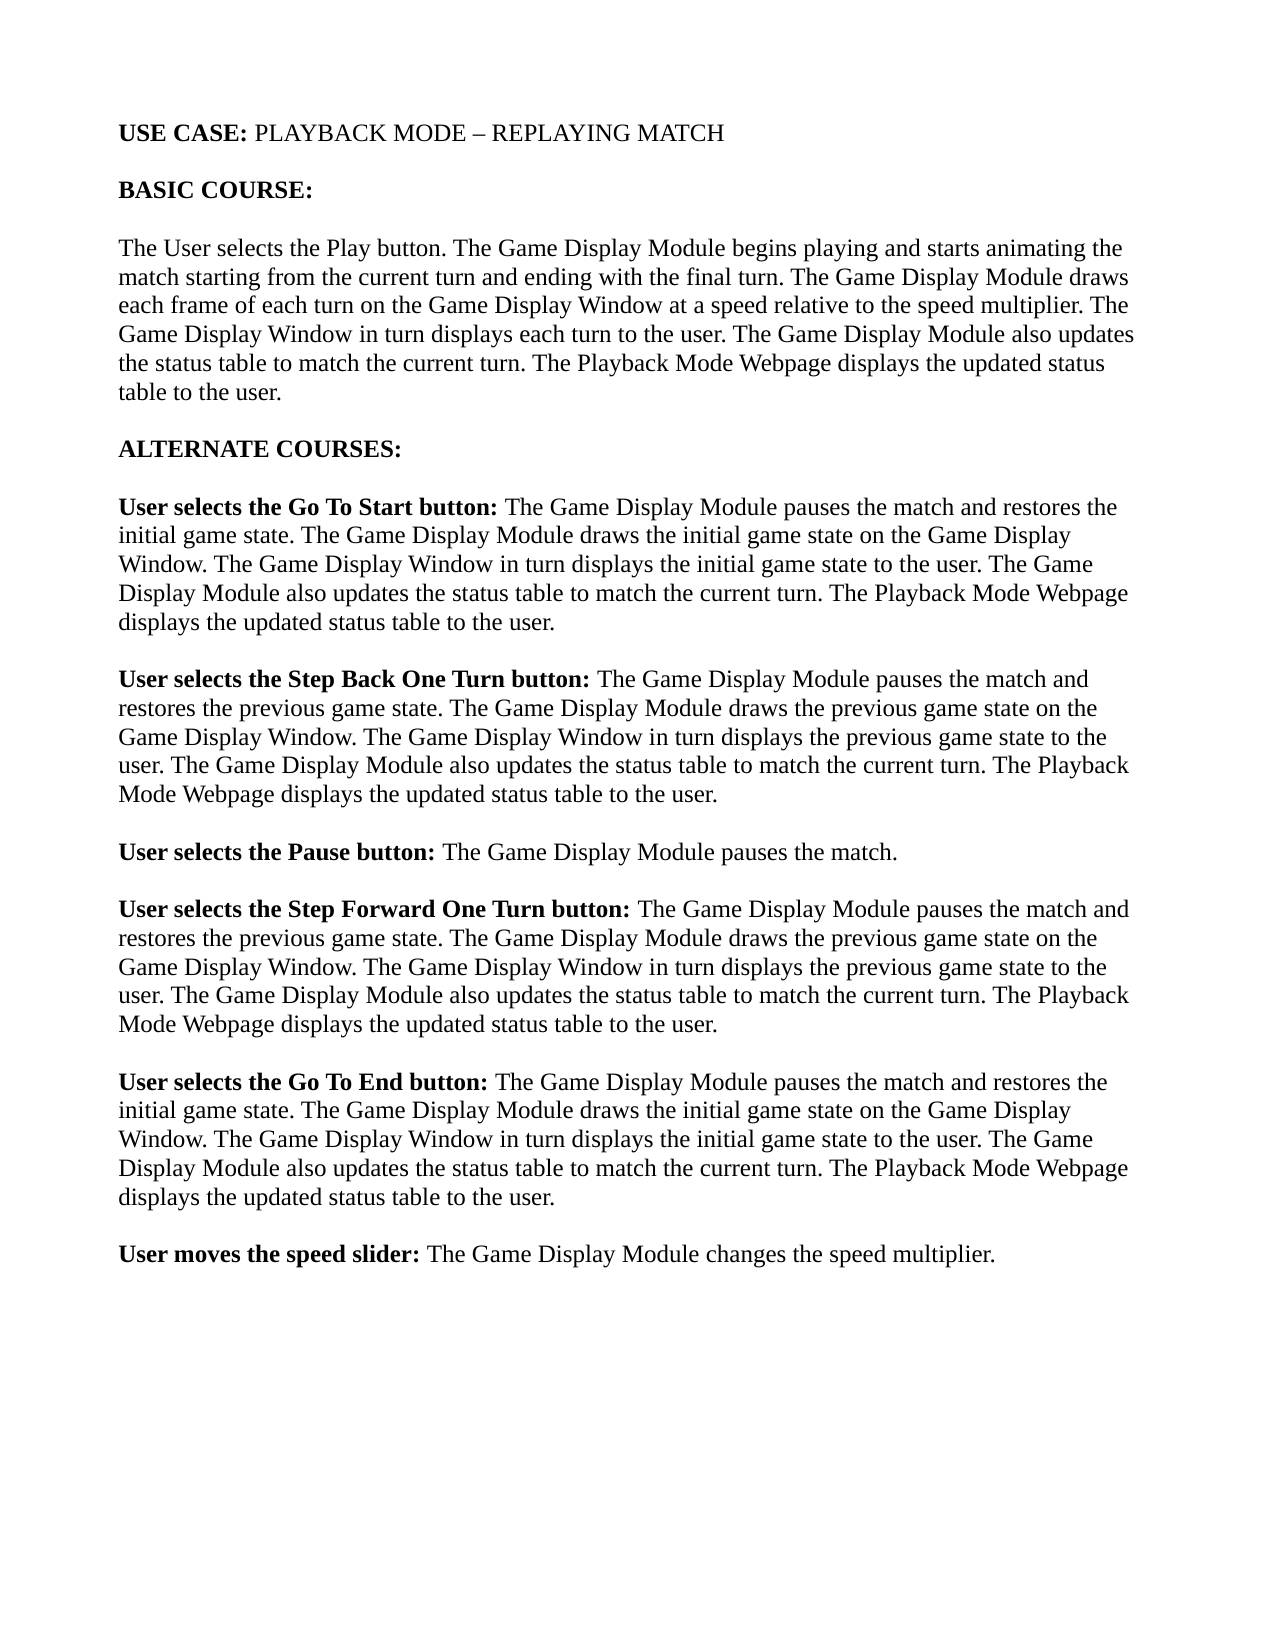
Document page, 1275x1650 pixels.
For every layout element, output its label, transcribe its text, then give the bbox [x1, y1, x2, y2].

text User selects the Step Forward One Turn button: The Game Display Module pauses the match and restores the previous game state. The Game Display Module draws the previous game state on the Game Display Window. The Game Display Window in turn displays the previous game state to the user. The Game Display Module also updates the status table to match the current turn. The Playback Mode Webpage displays the updated status table to the user. [118, 894, 1157, 1038]
text User selects the Step Back One Turn button: The Game Display Module pauses the match and restores the previous game state. The Game Display Module draws the previous game state on the Game Display Window. The Game Display Window in turn displays the previous game state to the user. The Game Display Module also updates the status table to match the current turn. The Playback Mode Webpage displays the updated status table to the user. [118, 664, 1157, 808]
text User selects the Go To Start button: The Game Display Module pauses the match and restores the initial game state. The Game Display Module draws the initial game state on the Game Display Window. The Game Display Window in turn displays the initial game state to the user. The Game Display Module also updates the status table to match the current turn. The Playback Mode Webpage displays the updated status table to the user. [118, 492, 1157, 636]
text USE CASE: PLAYBACK MODE – REPLAYING MATCH [118, 118, 1157, 147]
text User selects the Pause button: The Game Display Module pauses the match. [118, 837, 1157, 866]
text User moves the speed slider: The Game Display Module changes the speed multiplier. [118, 1239, 1157, 1268]
text BASIC COURSE: [118, 176, 1157, 204]
text The User selects the Play button. The Game Display Module begins playing and starts animating the match starting from the current turn and ending with the final turn. The Game Display Module draws each frame of each turn on the Game Display Window at a speed relative to the speed multiplier. The Game Display Window in turn displays each turn to the user. The Game Display Module also updates the status table to match the current turn. The Playback Mode Webpage displays the updated status table to the user. [118, 233, 1157, 406]
text ALTERNATE COURSES: [118, 434, 1157, 463]
text User selects the Go To End button: The Game Display Module pauses the match and restores the initial game state. The Game Display Module draws the initial game state on the Game Display Window. The Game Display Window in turn displays the initial game state to the user. The Game Display Module also updates the status table to match the current turn. The Playback Mode Webpage displays the updated status table to the user. [118, 1067, 1157, 1211]
